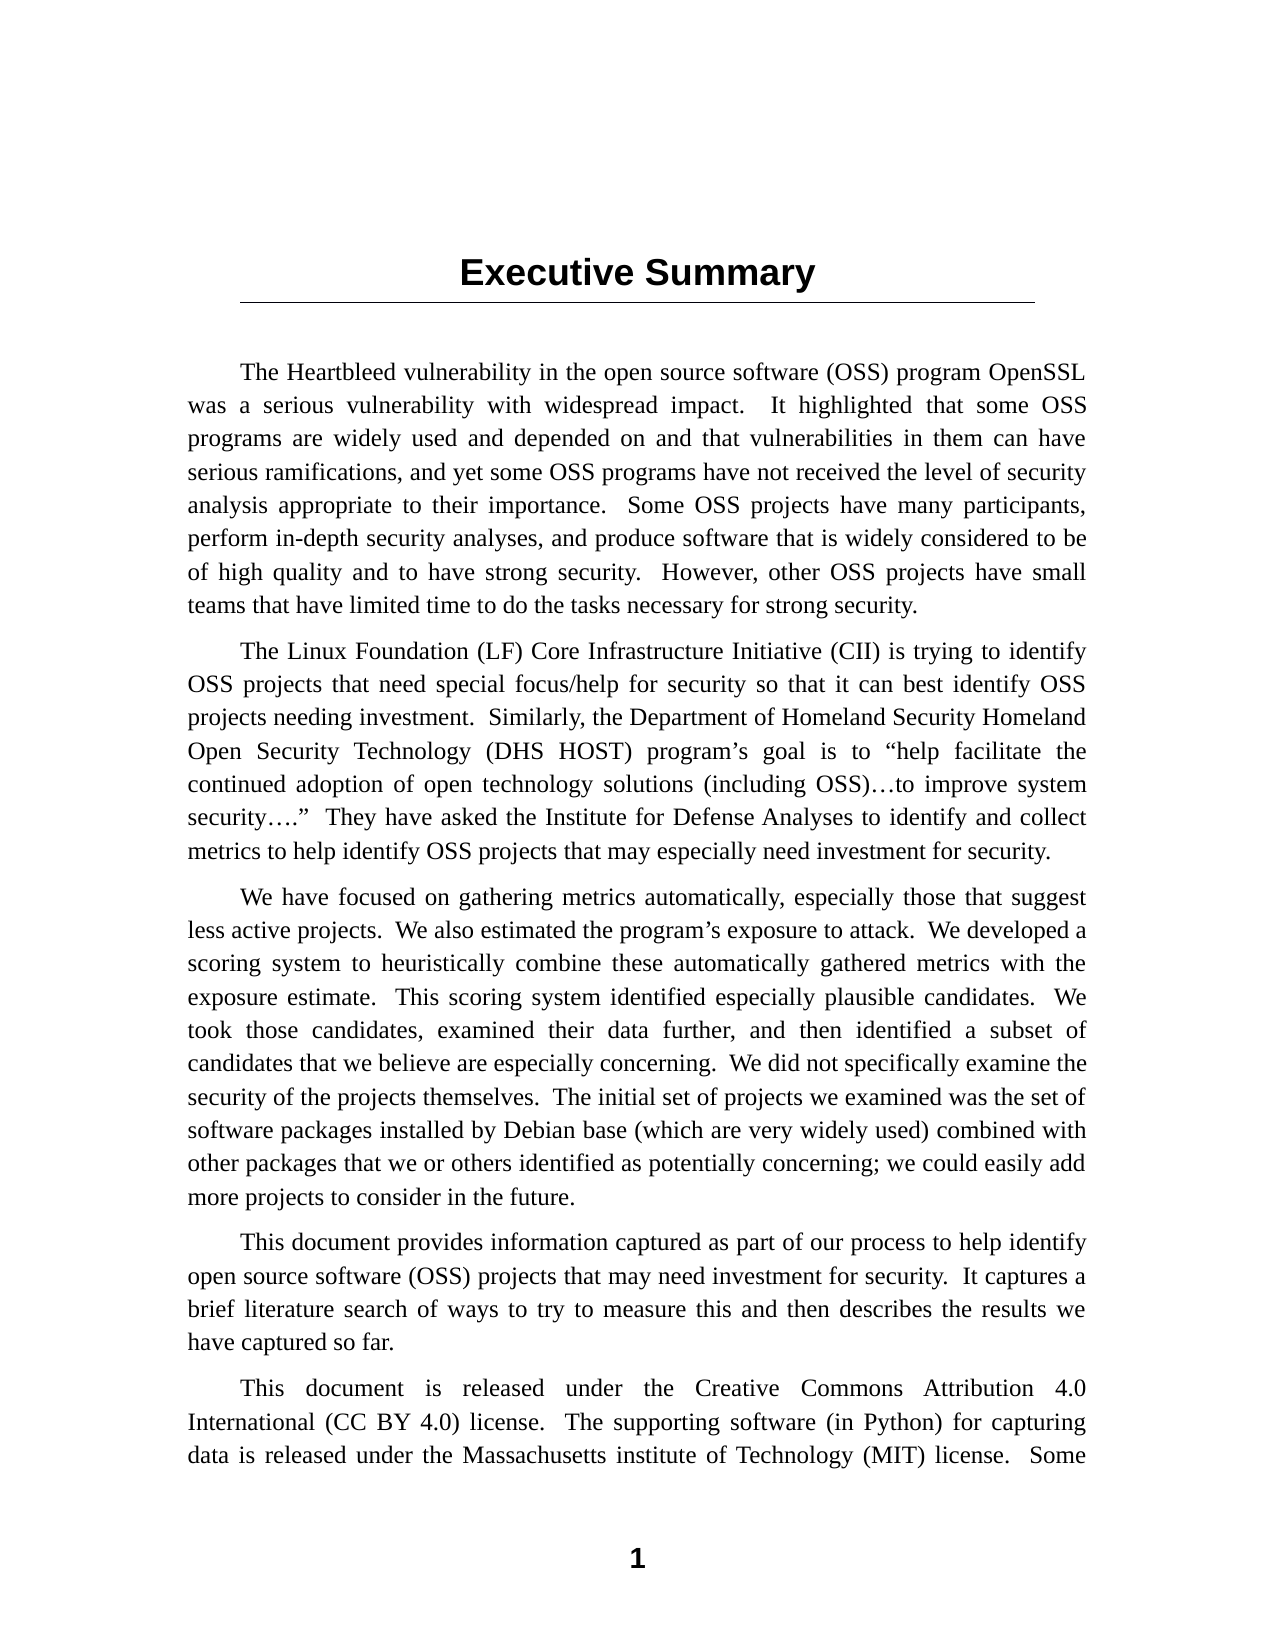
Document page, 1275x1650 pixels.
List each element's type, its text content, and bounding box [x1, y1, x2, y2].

title Executive Summary [240, 250, 1035, 302]
text The Linux Foundation (LF) Core Infrastructure Initiative (CII) is trying to identify OSS projects that need special focus/help for security so that it can best identify OSS projects needing investment. Similarly, the Department of Homeland Security Homeland Open Security Technology (DHS HOST) program’s goal is to “help facilitate the continued adoption of open technology solutions (including OSS)…to improve system security….” They have asked the Institute for Defense Analyses to identify and collect metrics to help identify OSS projects that may especially need investment for security. [187, 631, 1087, 864]
text The Heartbleed vulnerability in the open source software (OSS) program OpenSSL was a serious vulnerability with widespread impact. It highlighted that some OSS programs are widely used and depended on and that vulnerabilities in them can have serious ramifications, and yet some OSS programs have not received the level of security analysis appropriate to their importance. Some OSS projects have many participants, perform in-depth security analyses, and produce software that is widely considered to be of high quality and to have strong security. However, other OSS projects have small teams that have limited time to do the tasks necessary for strong security. [187, 352, 1087, 619]
text This document provides information captured as part of our process to help identify open source software (OSS) projects that may need investment for security. It captures a brief literature search of ways to try to measure this and then describes the results we have captured so far. [187, 1223, 1087, 1356]
text We have focused on gathering metrics automatically, especially those that suggest less active projects. We also estimated the program’s exposure to attack. We developed a scoring system to heuristically combine these automatically gathered metrics with the exposure estimate. This scoring system identified especially plausible candidates. We took those candidates, examined their data further, and then identified a subset of candidates that we believe are especially concerning. We did not specifically examine the security of the projects themselves. The initial set of projects we examined was the set of software packages installed by Debian base (which are very widely used) combined with other packages that we or others identified as potentially concerning; we could easily add more projects to consider in the future. [187, 877, 1087, 1210]
text This document is released under the Creative Commons Attribution 4.0 International (CC BY 4.0) license. The supporting software (in Python) for capturing data is released under the Massachusetts institute of Technology (MIT) license. Some [187, 1369, 1087, 1469]
